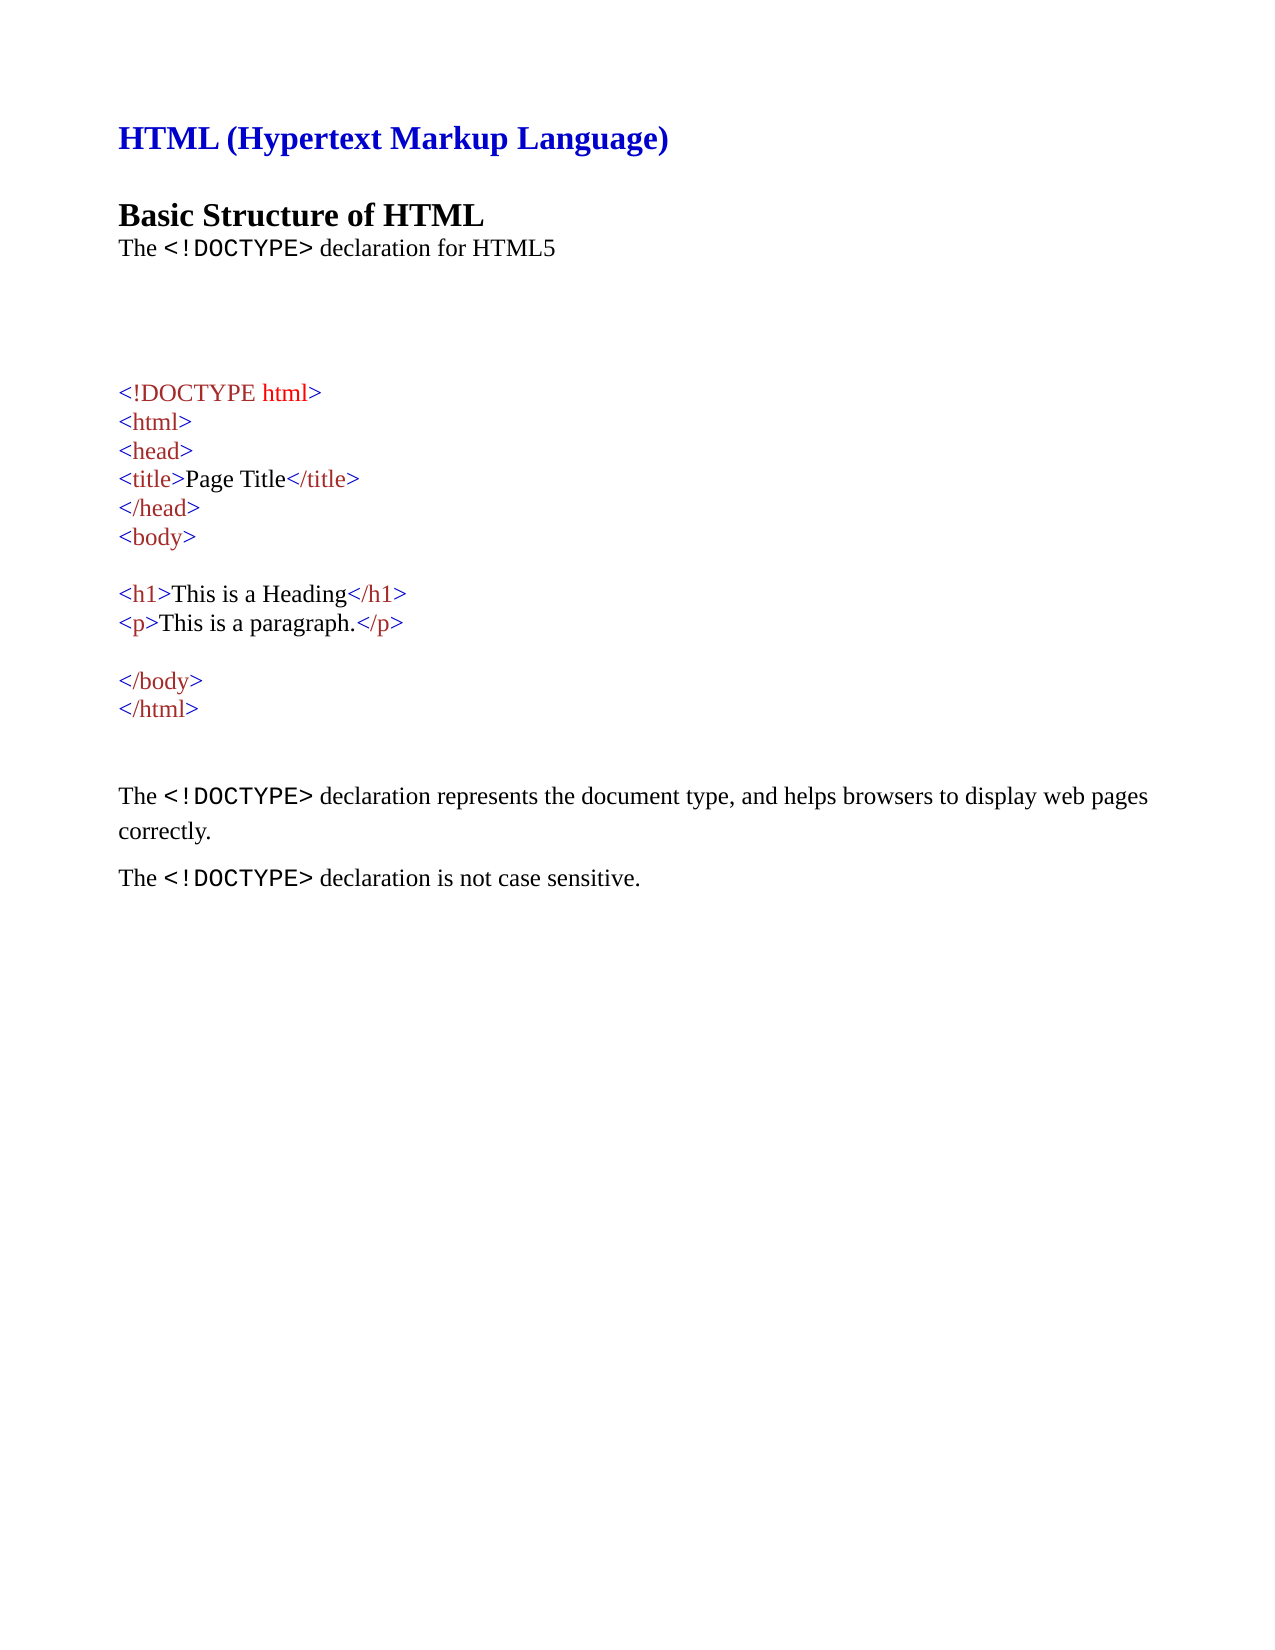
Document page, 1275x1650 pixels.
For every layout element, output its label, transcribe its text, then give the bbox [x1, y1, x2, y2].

text The <!DOCTYPE> declaration represents the document type, and helps browsers to display web pages correctly. [118, 781, 1157, 845]
text The <!DOCTYPE> declaration for HTML5 [118, 233, 1157, 264]
text <!DOCTYPE html> <html> <head> <title>Page Title</title> </head> <body> <h1>This is a Heading</h1> <p>This is a paragraph.</p> </body> </html> [118, 378, 1157, 723]
text The <!DOCTYPE> declaration is not case sensitive. [118, 863, 1157, 894]
text Basic Structure of HTML [118, 195, 1157, 233]
text HTML (Hypertext Markup Language) [118, 118, 1157, 156]
